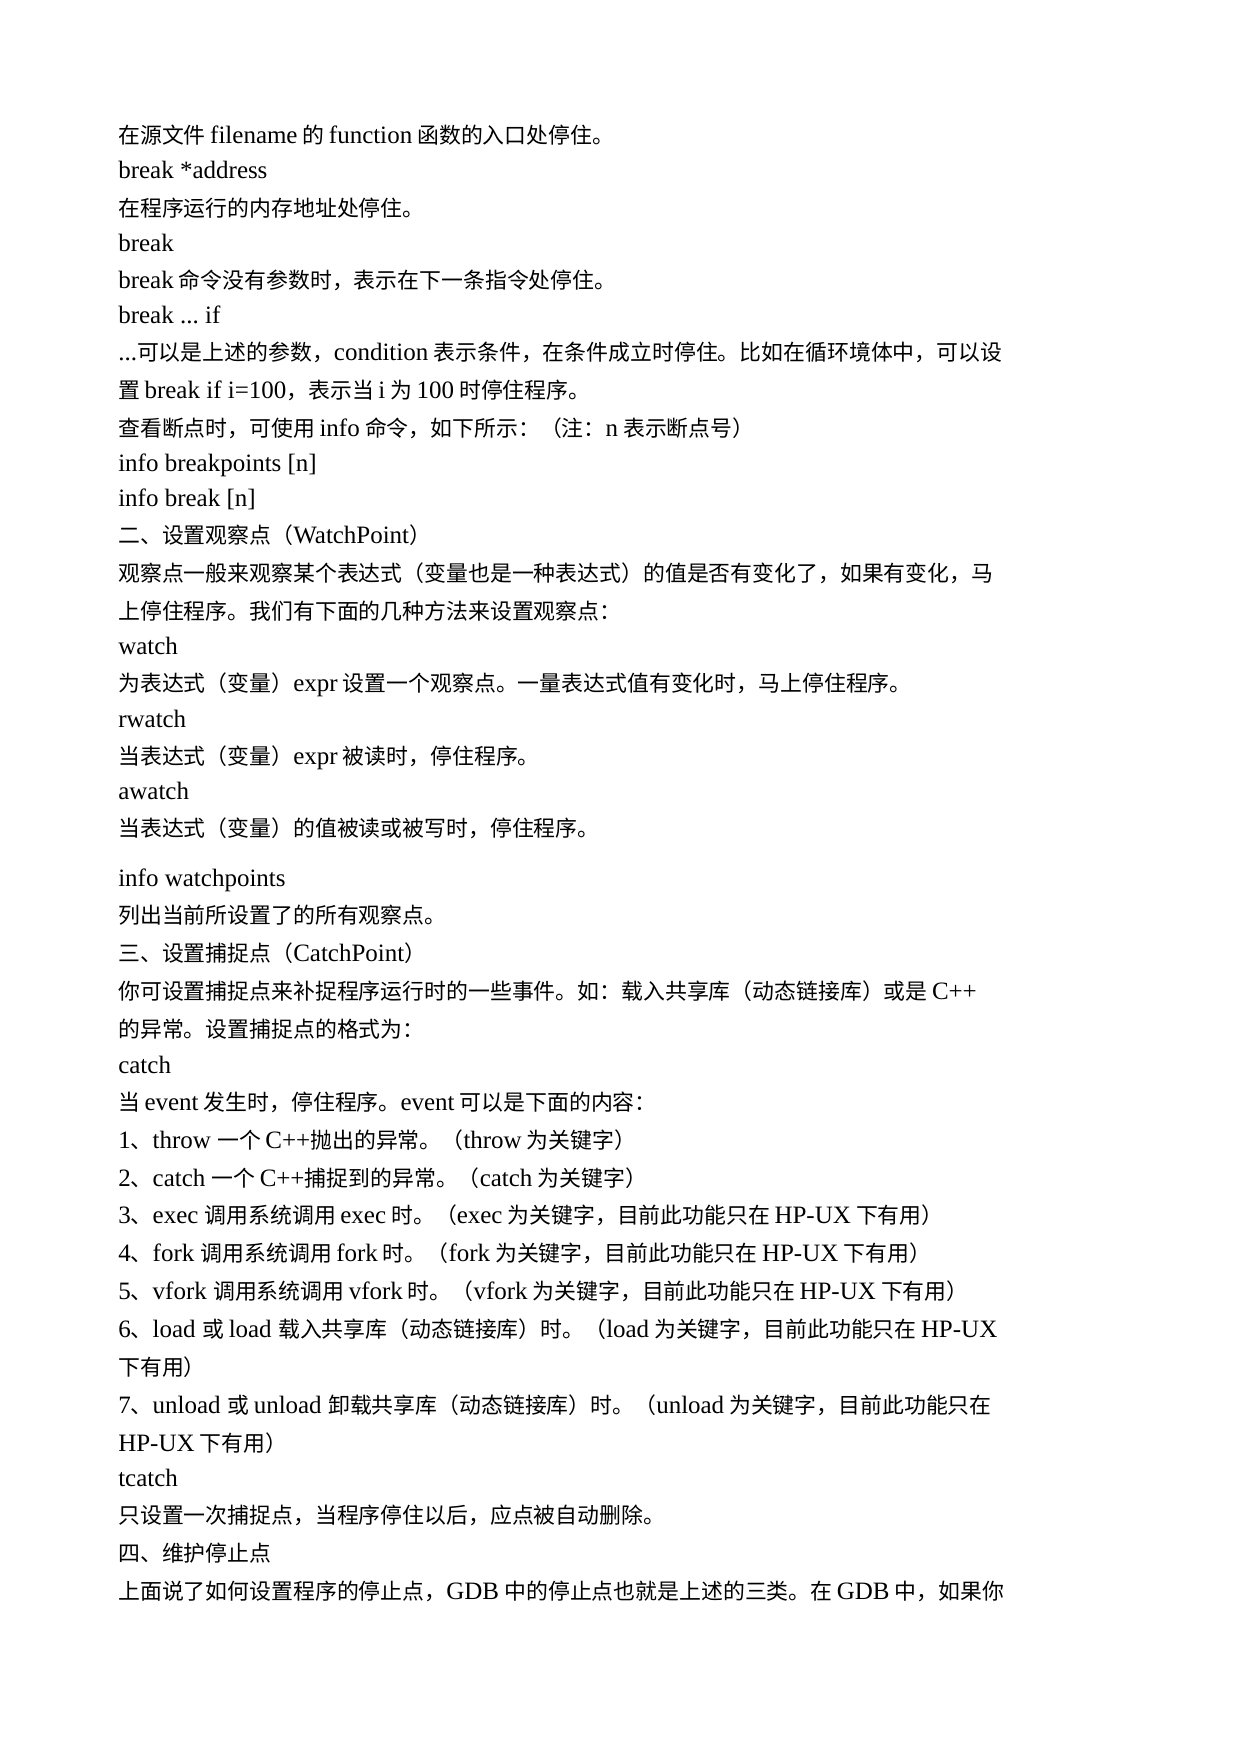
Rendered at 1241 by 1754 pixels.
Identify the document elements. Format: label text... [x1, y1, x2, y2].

text 在源文件filename的function函数的入口处停住。 break *address 在程序运行的内存地址处停住。 break break命令没有参数时，表示在下一条指令处停住。 break ... if ...可以是上述的参数，condition表示条件，在条件成立时停住。比如在循环境体中，可以设 置break if i=100，表示当i为100时停住程序。 查看断点时，可使用info命令，如下所示：（注：n表示断点号） info breakpoints [n] info break [n] 二、设置观察点（WatchPoint） 观察点一般来观察某个表达式（变量也是一种表达式）的值是否有变化了，如果有变化，马 上停住程序。我们有下面的几种方法来设置观察点： watch 为表达式（变量）expr设置一个观察点。一量表达式值有变化时，马上停住程序。 rwatch 当表达式（变量）expr被读时，停住程序。 awatch 当表达式（变量）的值被读或被写时，停住程序。 [118, 118, 1122, 843]
text info watchpoints 列出当前所设置了的所有观察点。 三、设置捕捉点（CatchPoint） 你可设置捕捉点来补捉程序运行时的一些事件。如：载入共享库（动态链接库）或是C++ 的异常。设置捕捉点的格式为： catch 当event发生时，停住程序。event可以是下面的内容： 1、throw 一个C++抛出的异常。（throw为关键字） 2、catch 一个C++捕捉到的异常。（catch为关键字） 3、exec 调用系统调用exec时。（exec为关键字，目前此功能只在HP-UX下有用） 4、fork 调用系统调用fork时。（fork为关键字，目前此功能只在HP-UX下有用） 5、vfork 调用系统调用vfork时。（vfork为关键字，目前此功能只在HP-UX下有用） 6、load 或 load 载入共享库（动态链接库）时。（load为关键字，目前此功能只在HP-UX 下有用） 7、unload 或 unload 卸载共享库（动态链接库）时。（unload为关键字，目前此功能只在 HP-UX下有用） tcatch 只设置一次捕捉点，当程序停住以后，应点被自动删除。 四、维护停止点 上面说了如何设置程序的停止点，GDB中的停止点也就是上述的三类。在GDB中，如果你 [118, 863, 1122, 1606]
